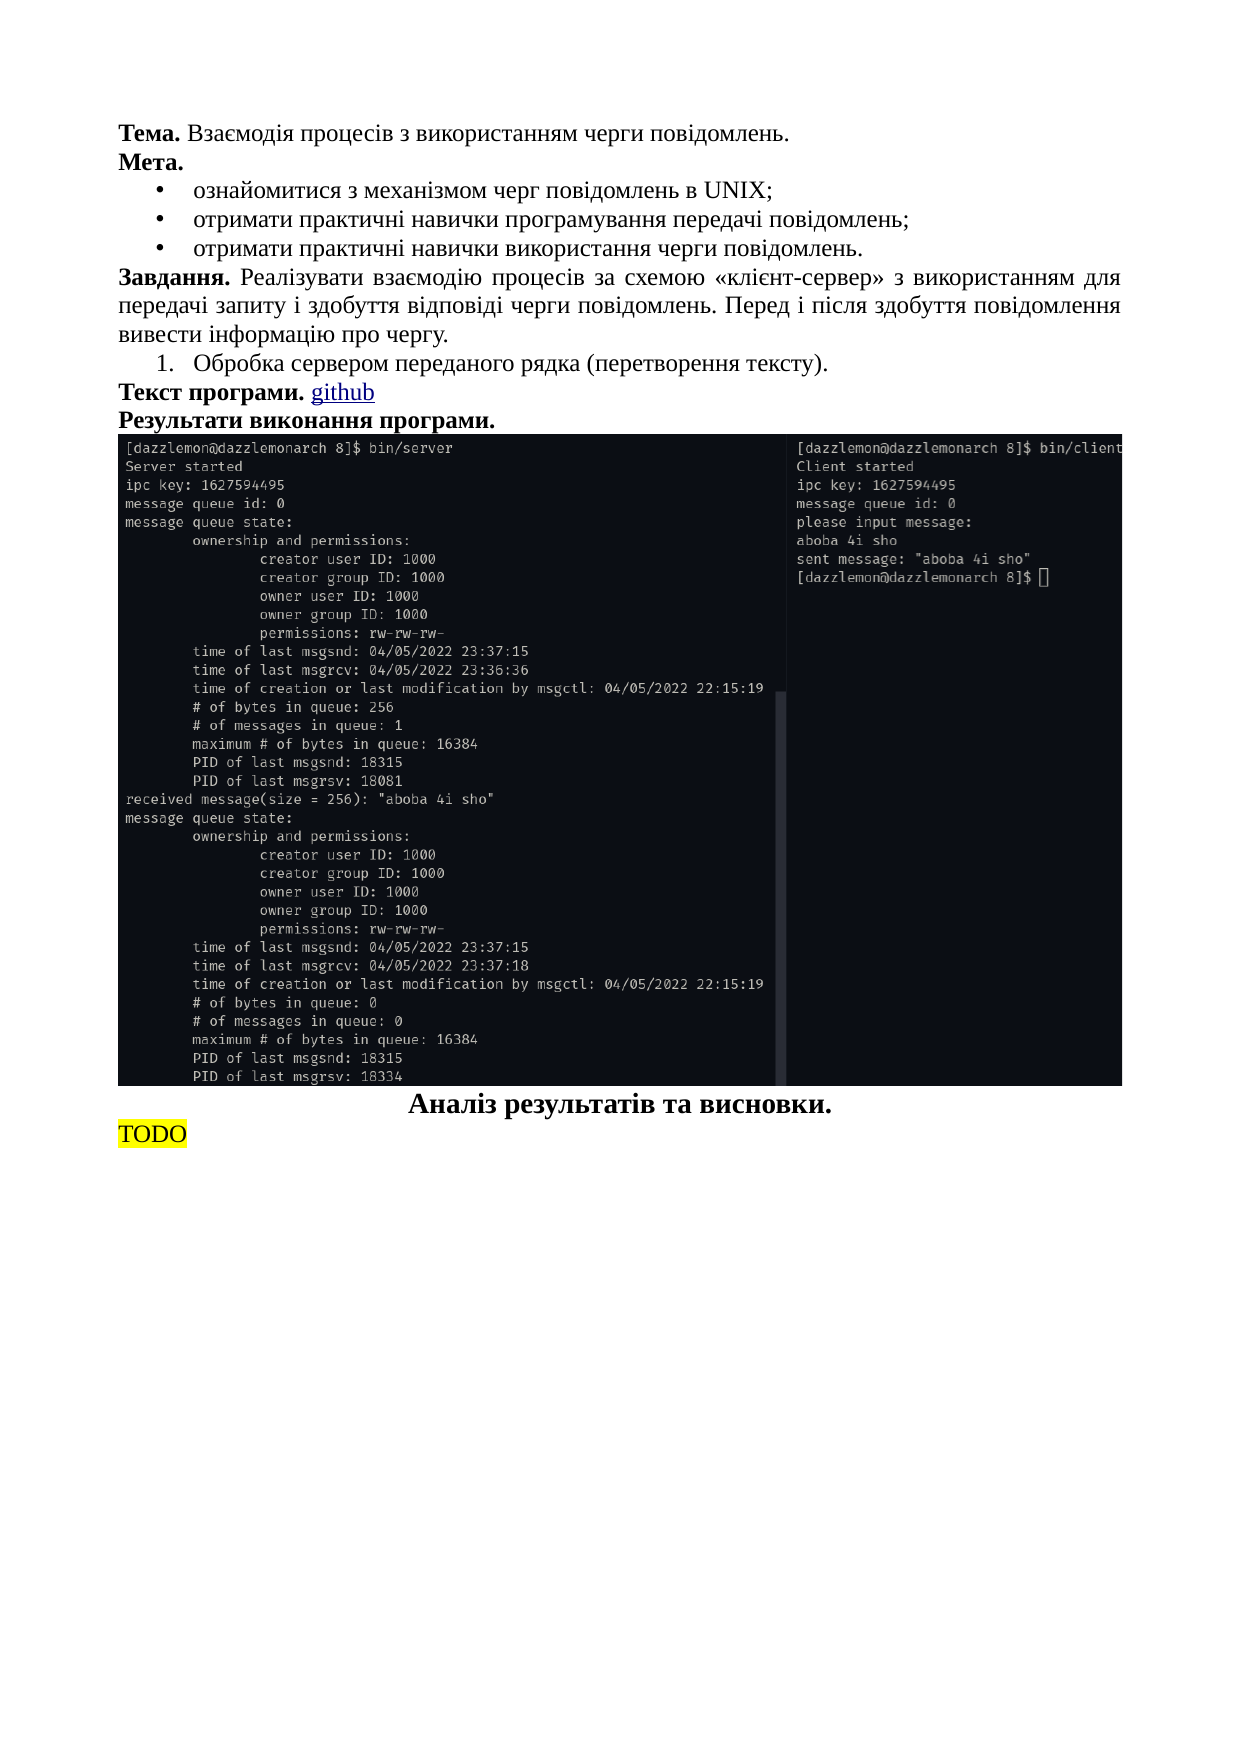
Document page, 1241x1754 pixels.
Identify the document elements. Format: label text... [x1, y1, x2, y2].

text Тема. Взаємодія процесів з використанням черги повідомлень. [118, 118, 1122, 147]
text Текст програми. github [118, 377, 1122, 406]
text Мета. [118, 147, 1122, 176]
text Завдання. Реалізувати взаємодію процесів за схемою «клієнт-сервер» з використанням для передачі запиту і здобуття відповіді черги повідомлень. Перед і після здобуття повідомлення вивести інформацію про чергу. [118, 262, 1122, 348]
text TODO [118, 1119, 1122, 1148]
list ознайомитися з механізмом черг повідомлень в UNIX; [156, 176, 1122, 204]
list отримати практичні навички використання черги повідомлень. [156, 233, 1122, 262]
picture [118, 434, 1123, 1086]
text Результати виконання програми. [118, 406, 1122, 434]
list Обробка сервером переданого рядка (перетворення тексту). [156, 348, 1122, 377]
text Аналіз результатів та висновки. [118, 1086, 1122, 1119]
list отримати практичні навички програмування передачі повідомлень; [156, 204, 1122, 233]
